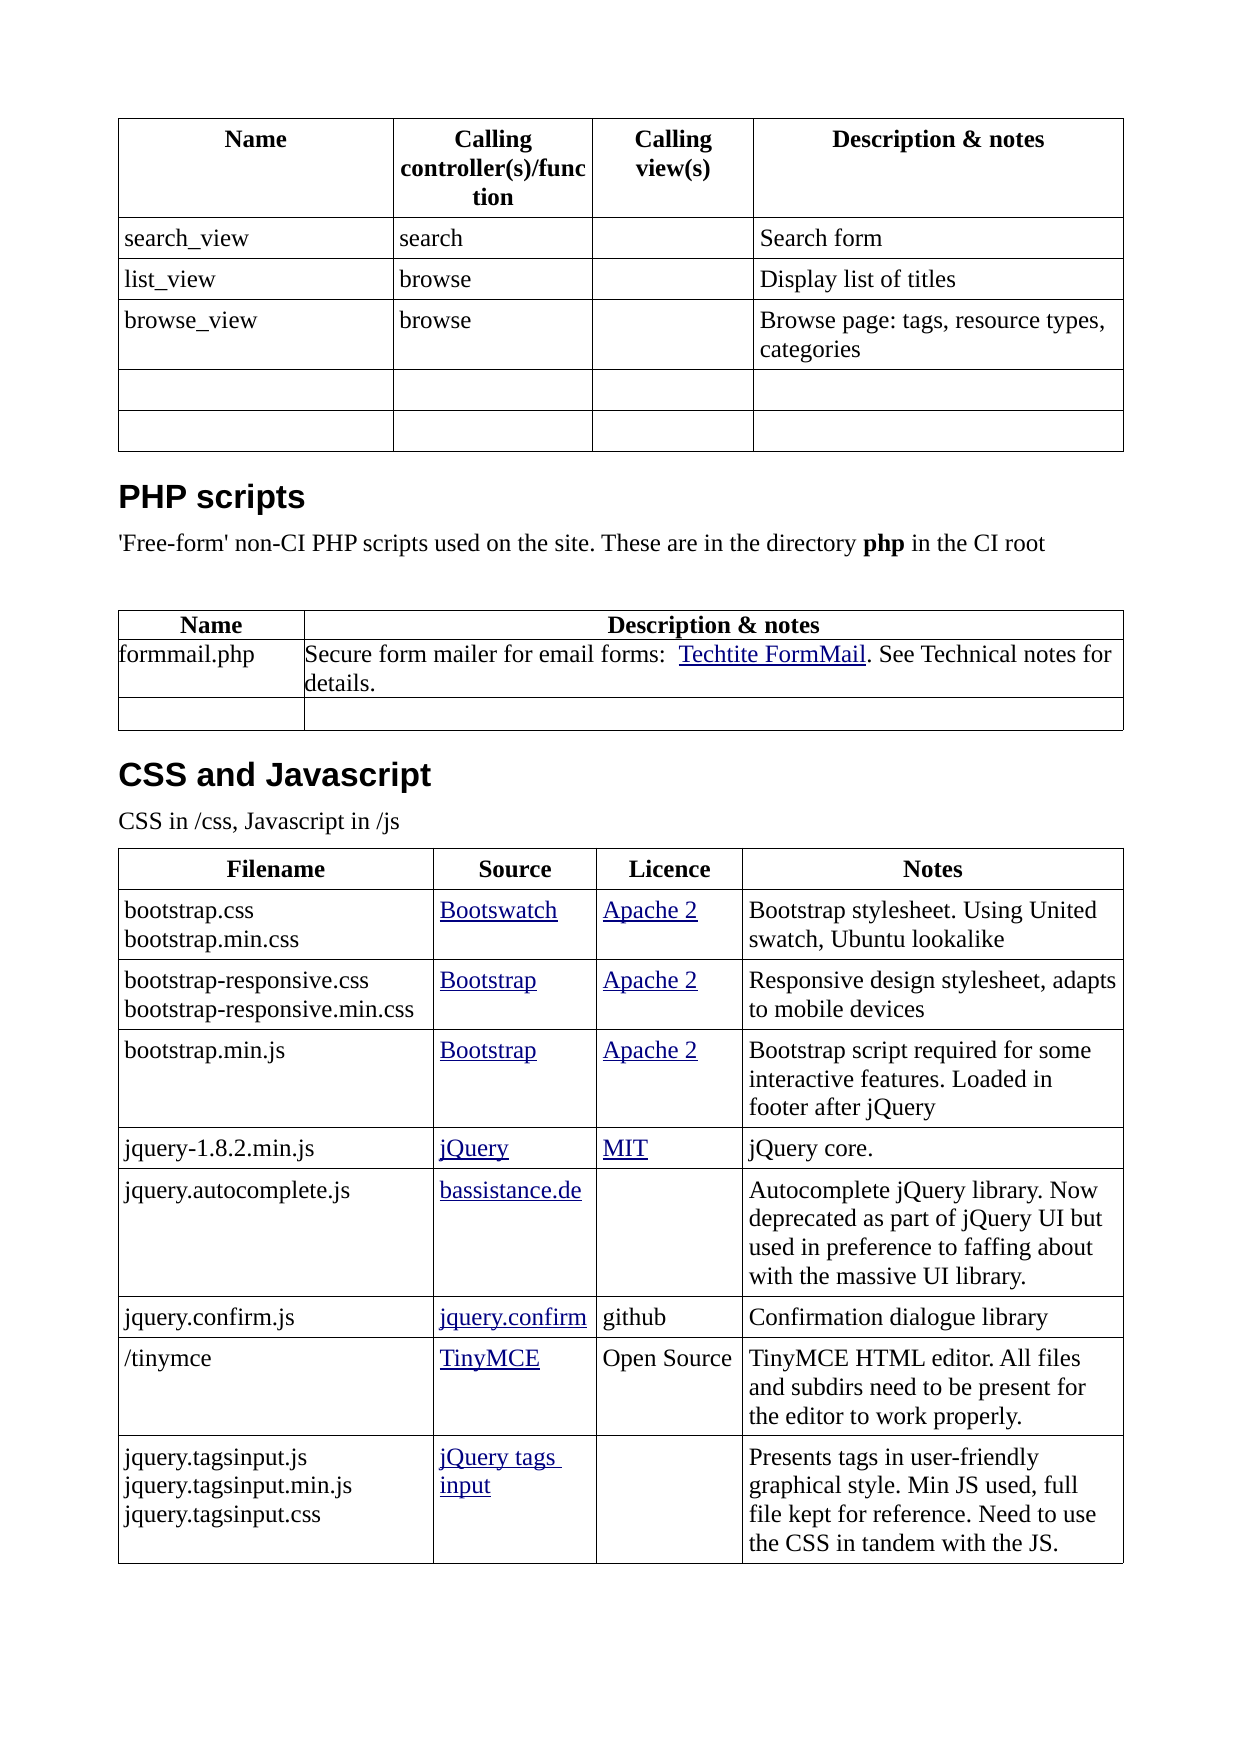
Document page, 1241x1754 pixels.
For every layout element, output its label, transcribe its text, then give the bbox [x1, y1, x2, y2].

table_cell Display list of titles [754, 259, 1123, 299]
table_cell Bootstrap stylesheet. Using United swatch, Ubuntu lookalike [743, 890, 1123, 958]
table_cell jQuery [434, 1128, 596, 1168]
table_cell [597, 1436, 742, 1563]
table_cell [593, 370, 753, 410]
table_cell [593, 411, 753, 451]
table_cell search [394, 218, 592, 258]
table_cell TinyMCE [434, 1338, 596, 1435]
table_cell [597, 1169, 742, 1296]
table_cell Bootstrap [434, 960, 596, 1028]
table_cell Responsive design stylesheet, adapts to mobile devices [743, 960, 1123, 1028]
table_cell [394, 411, 592, 451]
table_cell Bootswatch [434, 890, 596, 958]
table_cell jquery.confirm [434, 1297, 596, 1337]
table_cell Apache 2 [597, 890, 742, 958]
table_cell [593, 259, 753, 299]
table_cell Secure form mailer for email forms: Techtite FormMail. See Technical notes for details. [305, 640, 1123, 697]
table_cell bootstrap.min.js [119, 1030, 433, 1127]
table_header Filename [119, 849, 433, 889]
table_cell [593, 218, 753, 258]
table_cell Bootstrap script required for some interactive features. Loaded in footer after jQuery [743, 1030, 1123, 1127]
table_cell bassistance.de [434, 1169, 596, 1296]
subtitle PHP scripts [118, 477, 1122, 515]
table_header Calling controller(s)/function [394, 119, 592, 217]
table_cell Browse page: tags, resource types, categories [754, 300, 1123, 369]
table_cell Apache 2 [597, 960, 742, 1028]
table_cell jquery.autocomplete.js [119, 1169, 433, 1296]
table_cell [119, 698, 304, 730]
table_cell browse_view [119, 300, 393, 369]
table_cell [394, 370, 592, 410]
table_cell formmail.php [119, 640, 304, 697]
table_header Calling view(s) [593, 119, 753, 217]
table_header Name [119, 611, 304, 639]
table_cell Autocomplete jQuery library. Now deprecated as part of jQuery UI but used in preference to faffing about with the massive UI library. [743, 1169, 1123, 1296]
table_cell [119, 370, 393, 410]
table_cell jquery.confirm.js [119, 1297, 433, 1337]
text 'Free-form' non-CI PHP scripts used on the site. These are in the directory php in the CI root [118, 528, 1122, 557]
table_cell search_view [119, 218, 393, 258]
table_cell jquery-1.8.2.min.js [119, 1128, 433, 1168]
table_cell list_view [119, 259, 393, 299]
table_cell jQuery tags input [434, 1436, 596, 1563]
table_cell jquery.tagsinput.js jquery.tagsinput.min.js jquery.tagsinput.css [119, 1436, 433, 1563]
table_cell github [597, 1297, 742, 1337]
table_cell MIT [597, 1128, 742, 1168]
table_cell bootstrap-responsive.css bootstrap-responsive.min.css [119, 960, 433, 1028]
table_cell Confirmation dialogue library [743, 1297, 1123, 1337]
table_cell bootstrap.css bootstrap.min.css [119, 890, 433, 958]
table_cell [754, 370, 1123, 410]
table_header Name [119, 119, 393, 217]
table_cell [593, 300, 753, 369]
table_cell /tinymce [119, 1338, 433, 1435]
table_cell Presents tags in user-friendly graphical style. Min JS used, full file kept for reference. Need to use the CSS in tandem with the JS. [743, 1436, 1123, 1563]
table_cell [754, 411, 1123, 451]
table_cell Apache 2 [597, 1030, 742, 1127]
table_cell Bootstrap [434, 1030, 596, 1127]
table_header Source [434, 849, 596, 889]
text CSS in /css, Javascript in /js [118, 806, 1122, 835]
table_cell TinyMCE HTML editor. All files and subdirs need to be present for the editor to work properly. [743, 1338, 1123, 1435]
subtitle CSS and Javascript [118, 755, 1122, 794]
table_cell browse [394, 259, 592, 299]
table_header Notes [743, 849, 1123, 889]
table_cell browse [394, 300, 592, 369]
table_cell Open Source [597, 1338, 742, 1435]
table_cell jQuery core. [743, 1128, 1123, 1168]
table_header Description & notes [305, 611, 1123, 639]
table_cell [305, 698, 1123, 730]
table_header Licence [597, 849, 742, 889]
table_cell [119, 411, 393, 451]
table_cell Search form [754, 218, 1123, 258]
table_header Description & notes [754, 119, 1123, 217]
